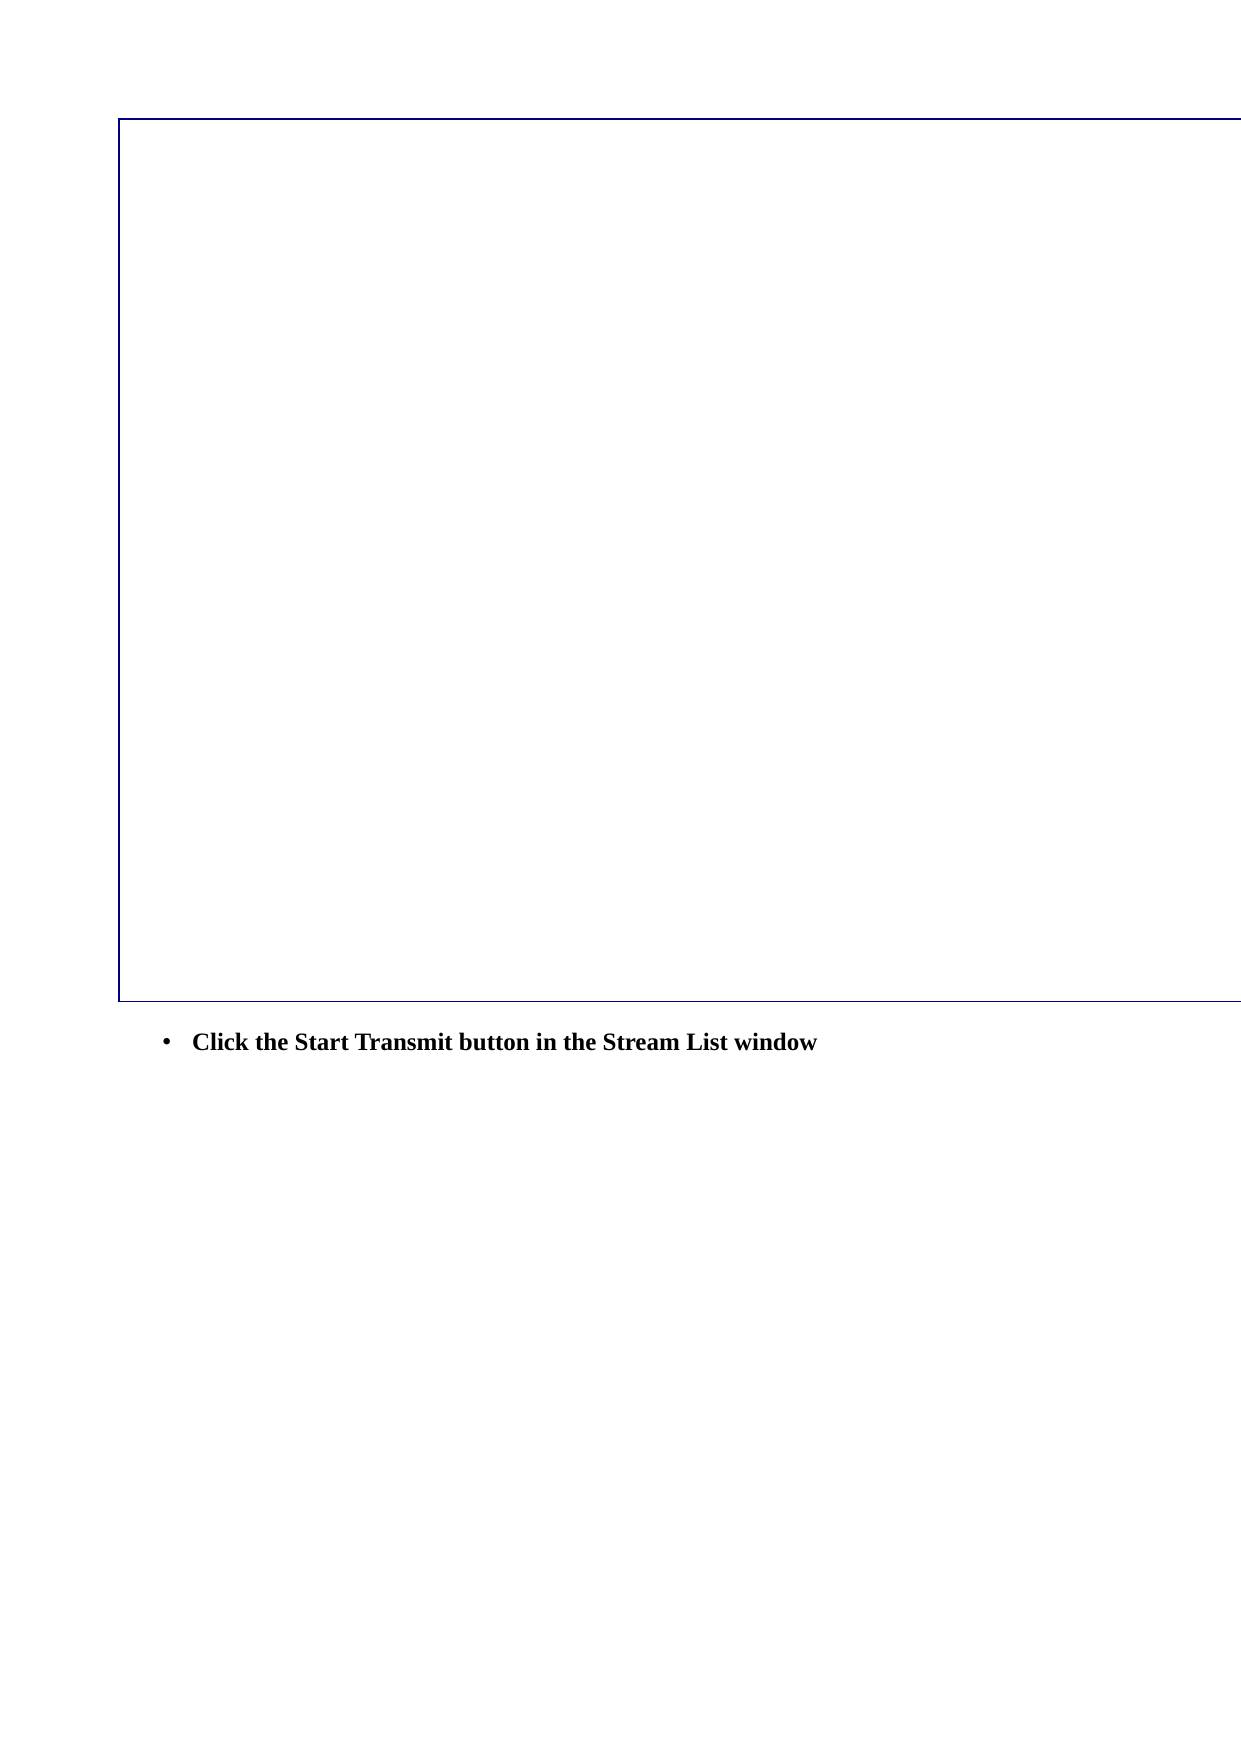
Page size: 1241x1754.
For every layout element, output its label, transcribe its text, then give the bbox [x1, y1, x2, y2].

list Click the Start Transmit button in the Stream List window [162, 1027, 1122, 1056]
